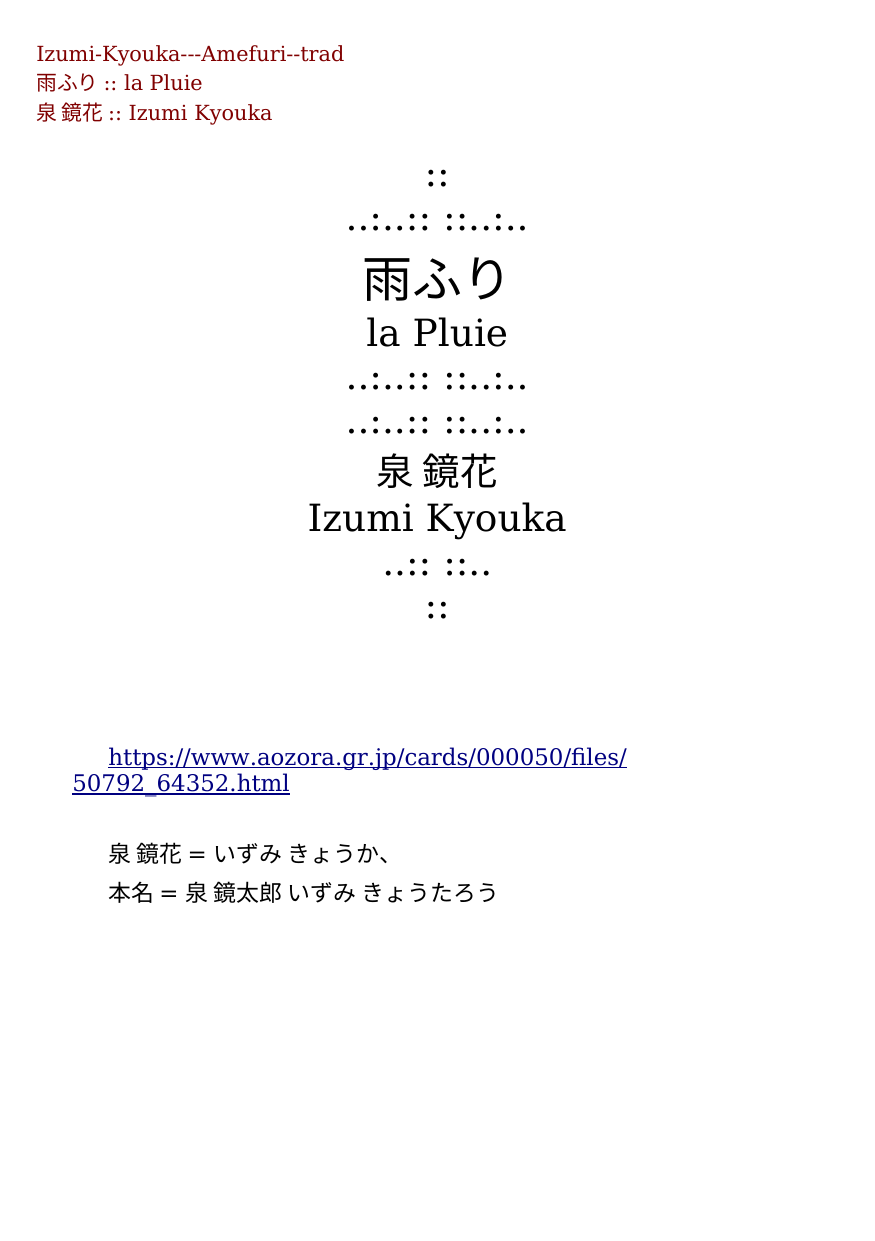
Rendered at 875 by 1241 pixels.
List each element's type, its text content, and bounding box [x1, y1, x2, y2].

subtitle :: ..:..:: ::..:.. 雨ふり la Pluie ..:..:: ::..:.. ..:..:: ::..:.. 泉 鏡花 Izumi Kyouka ..:: ::.. :: [36, 152, 838, 627]
text 本名 = 泉 鏡太郎 いずみ きょうたろう [72, 875, 802, 908]
text 泉 鏡花 = いずみ きょうか、 [72, 836, 802, 869]
text https://www.aozora.gr.jp/cards/000050/files/50792_64352.html [72, 744, 802, 797]
text 泉 鏡花 :: Izumi Kyouka [36, 96, 803, 127]
text Izumi-Kyouka---Amefuri--trad [36, 42, 803, 66]
text 雨ふり :: la Pluie [36, 66, 803, 96]
